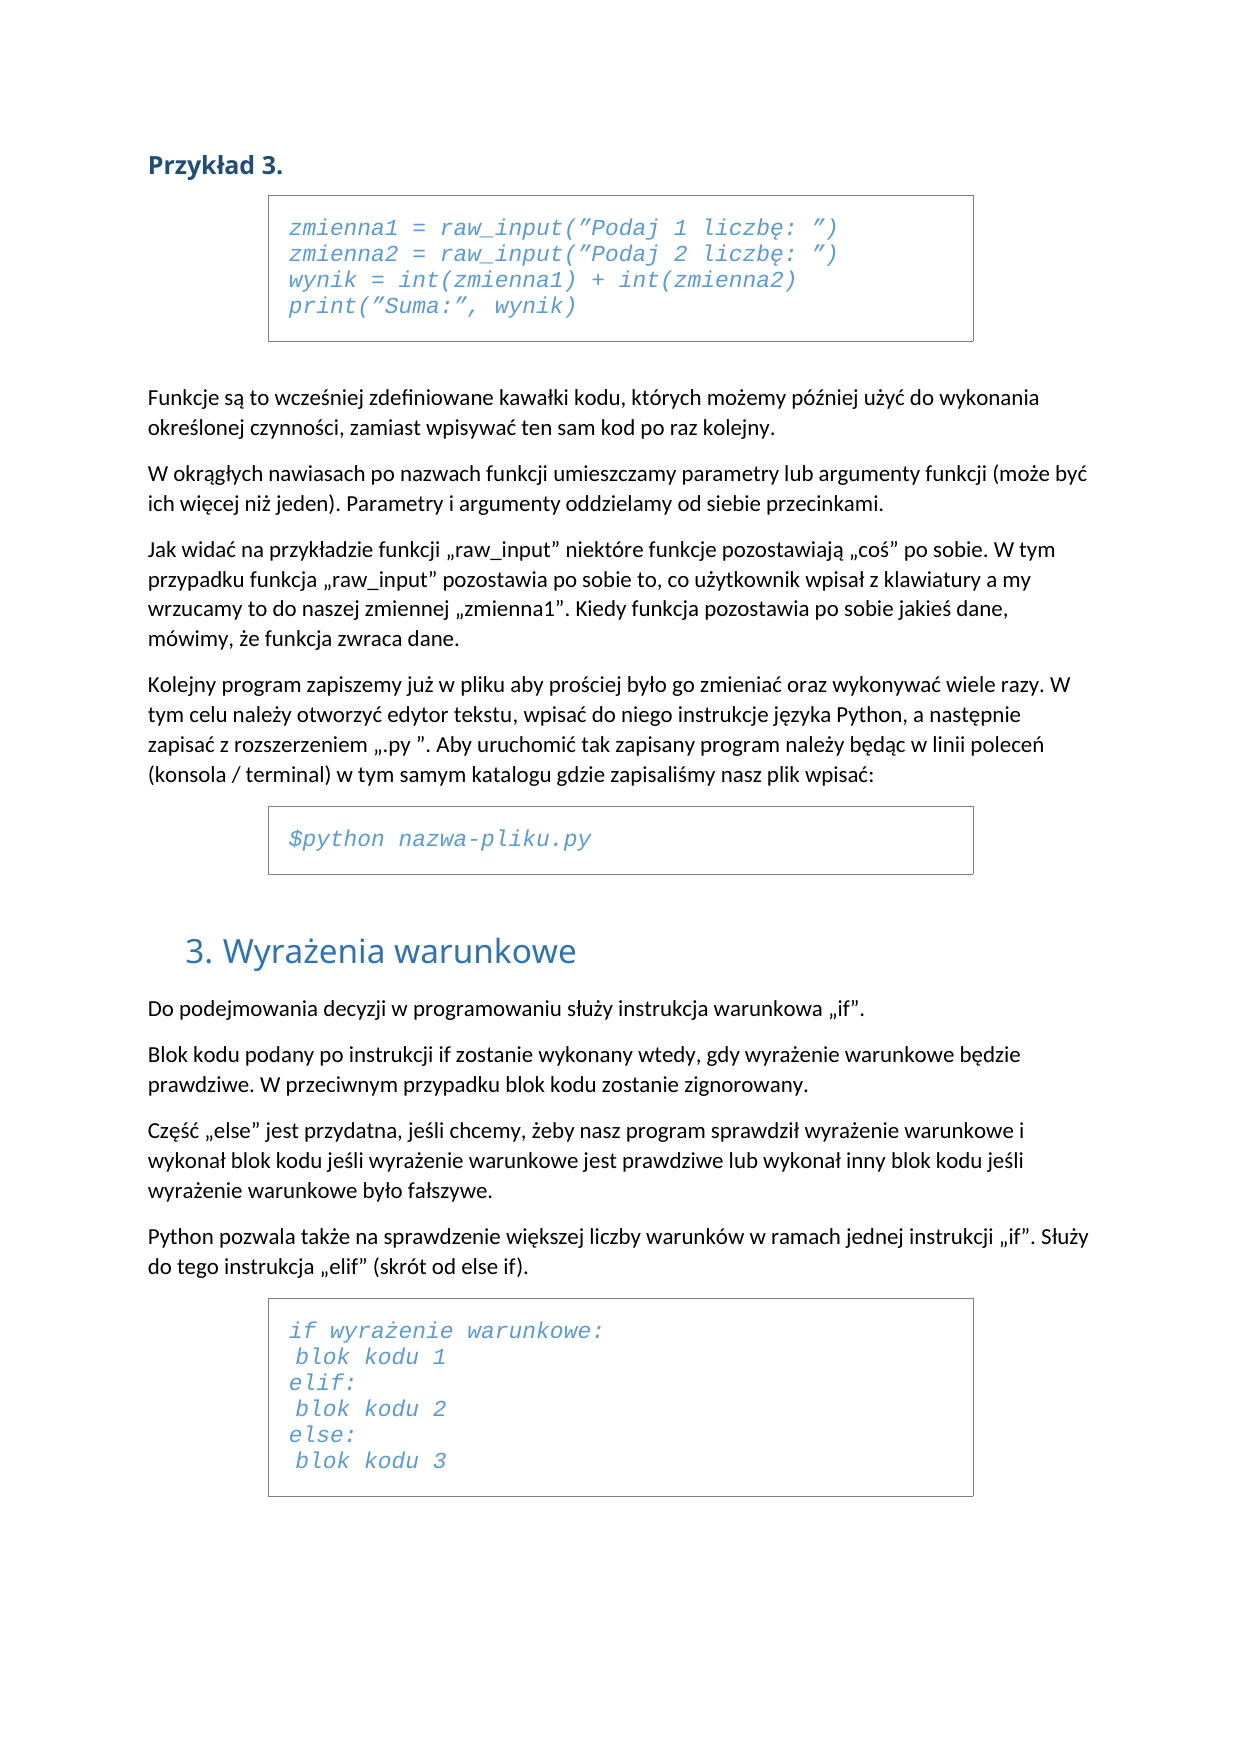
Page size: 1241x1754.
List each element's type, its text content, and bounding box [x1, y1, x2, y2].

text if wyrażenie warunkowe: [269, 1299, 973, 1324]
text blok kodu 2 [269, 1376, 973, 1402]
text Kolejny program zapiszemy już w pliku aby prościej było go zmieniać oraz wykonywać wiele razy. W tym celu należy otworzyć edytor tekstu, wpisać do niego instrukcje języka Python, a następnie zapisać z rozszerzeniem „.py ”. Aby uruchomić tak zapisany program należy będąc w linii poleceń (konsola / terminal) w tym samym katalogu gdzie zapisaliśmy nasz plik wpisać: [148, 671, 1093, 788]
text $python nazwa-pliku.py [269, 807, 973, 874]
text zmienna1 = raw_input(”Podaj 1 liczbę: ”) [269, 196, 973, 221]
text wynik = int(zmienna1) + int(zmienna2) print(”Suma:”, wynik) [269, 247, 973, 341]
text Python pozwala także na sprawdzenie większej liczby warunków w ramach jednej instrukcji „if”. Służy do tego instrukcja „elif” (skrót od else if). [148, 1222, 1093, 1280]
text zmienna2 = raw_input(”Podaj 2 liczbę: ”) [269, 221, 973, 247]
subtitle Przykład 3. [148, 148, 1093, 182]
text Blok kodu podany po instrukcji if zostanie wykonany wtedy, gdy wyrażenie warunkowe będzie prawdziwe. W przeciwnym przypadku blok kodu zostanie zignorowany. [148, 1041, 1093, 1098]
text elif: [269, 1350, 973, 1376]
subtitle Wyrażenia warunkowe [185, 928, 1093, 974]
text Jak widać na przykładzie funkcji „raw_input” niektóre funkcje pozostawiają „coś” po sobie. W tym przypadku funkcja „raw_input” pozostawia po sobie to, co użytkownik wpisał z klawiatury a my wrzucamy to do naszej zmiennej „zmienna1”. Kiedy funkcja pozostawia po sobie jakieś dane, mówimy, że funkcja zwraca dane. [148, 535, 1093, 652]
text blok kodu 3 [269, 1428, 973, 1496]
text W okrągłych nawiasach po nazwach funkcji umieszczamy parametry lub argumenty funkcji (może być ich więcej niż jeden). Parametry i argumenty oddzielamy od siebie przecinkami. [148, 459, 1093, 517]
text Funkcje są to wcześniej zdefiniowane kawałki kodu, których możemy później użyć do wykonania określonej czynności, zamiast wpisywać ten sam kod po raz kolejny. [148, 383, 1093, 441]
text else: [269, 1402, 973, 1428]
text blok kodu 1 [269, 1324, 973, 1350]
text Do podejmowania decyzji w programowaniu służy instrukcja warunkowa „if”. [148, 994, 1093, 1022]
text Część „else” jest przydatna, jeśli chcemy, żeby nasz program sprawdził wyrażenie warunkowe i wykonał blok kodu jeśli wyrażenie warunkowe jest prawdziwe lub wykonał inny blok kodu jeśli wyrażenie warunkowe było fałszywe. [148, 1117, 1093, 1204]
